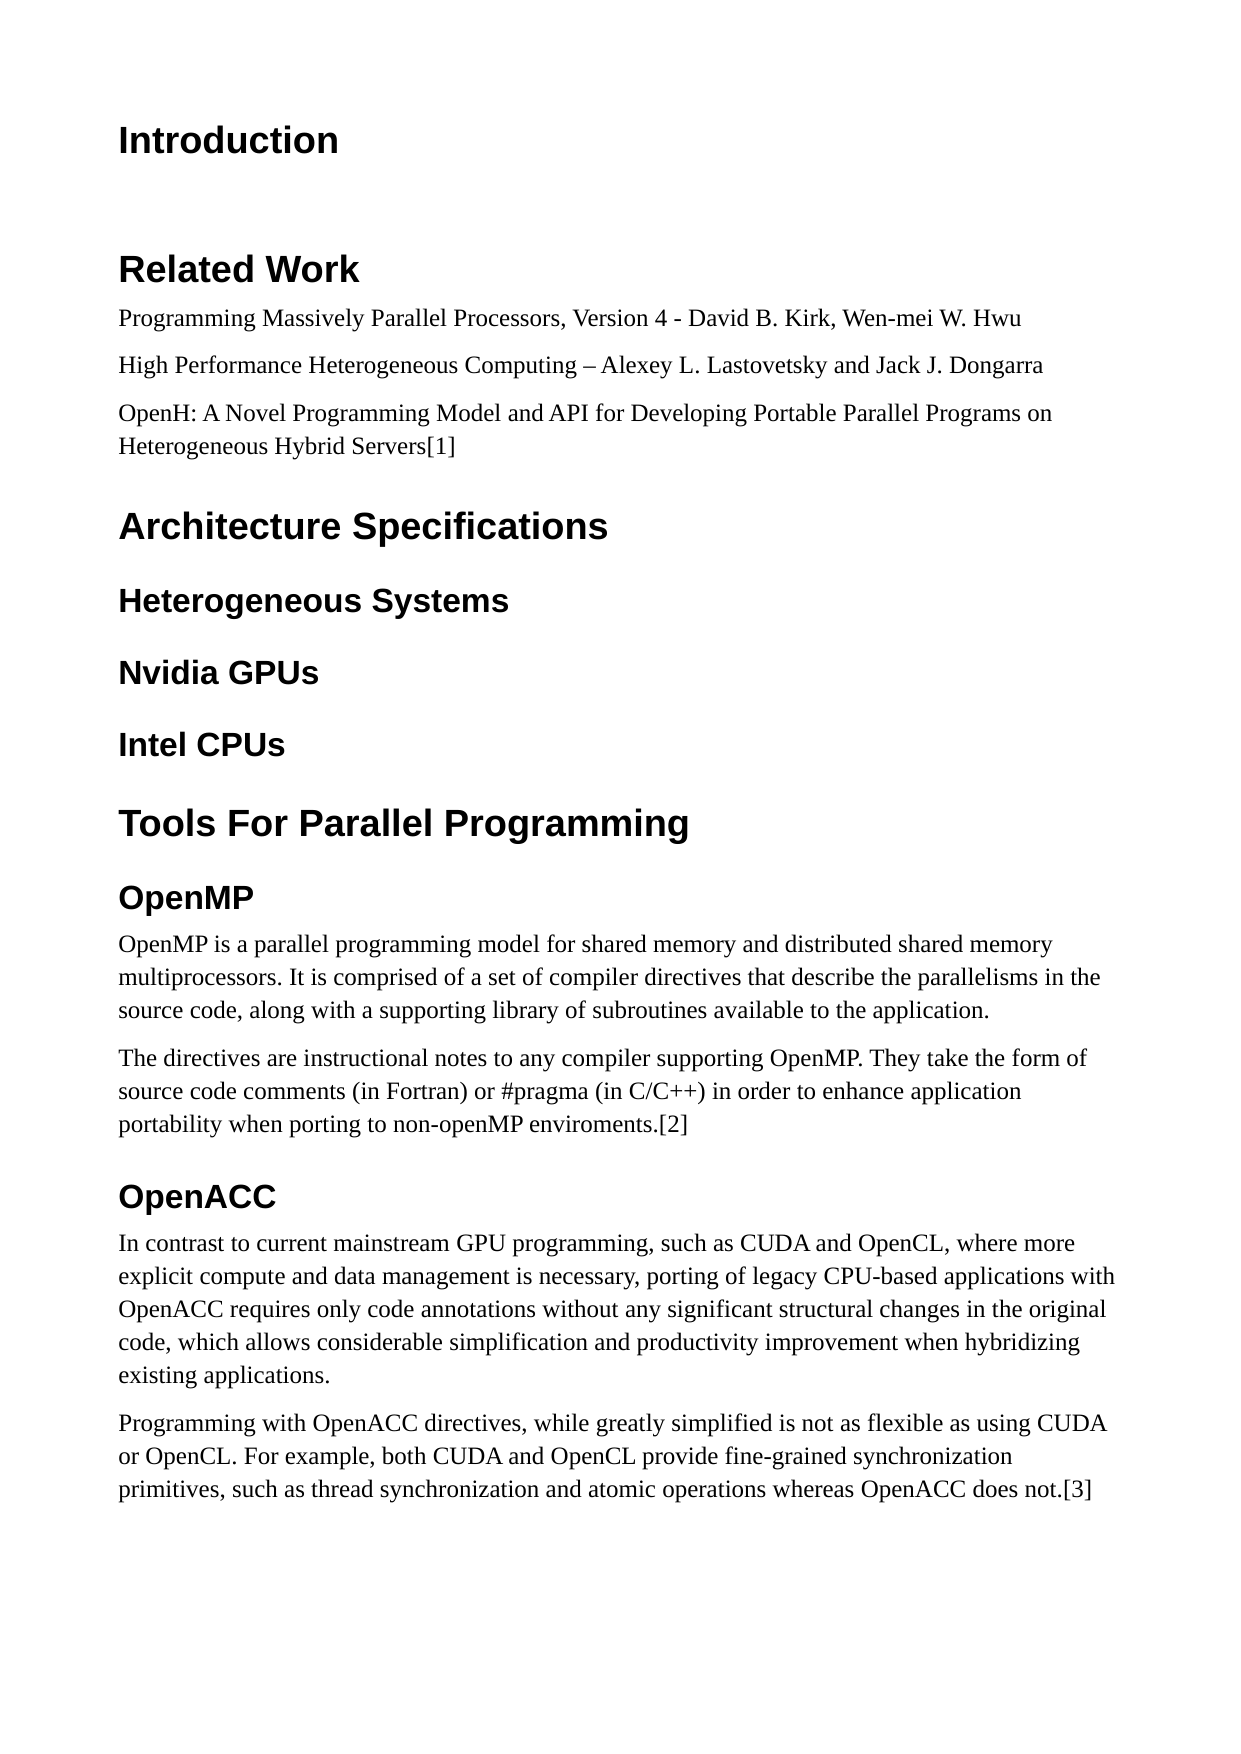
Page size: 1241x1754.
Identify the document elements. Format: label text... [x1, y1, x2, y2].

subtitle Tools For Parallel Programming [118, 801, 1122, 844]
text The directives are instructional notes to any compiler supporting OpenMP. They take the form of source code comments (in Fortran) or #pragma (in C/C++) in order to enhance application portability when porting to non-openMP enviroments.[2] [118, 1043, 1122, 1137]
subtitle Introduction [118, 118, 1122, 162]
text Programming with OpenACC directives, while greatly simplified is not as flexible as using CUDA or OpenCL. For example, both CUDA and OpenCL provide fine-grained synchronization primitives, such as thread synchronization and atomic operations whereas OpenACC does not.[3] [118, 1408, 1122, 1503]
text Programming Massively Parallel Processors, Version 4 - David B. Kirk, Wen-mei W. Hwu [118, 303, 1122, 332]
text OpenMP is a parallel programming model for shared memory and distributed shared memory multiprocessors. It is comprised of a set of compiler directives that describe the parallelisms in the source code, along with a supporting library of subroutines available to the application. [118, 929, 1122, 1024]
subtitle Heterogeneous Systems [118, 581, 1122, 619]
subtitle Architecture Specifications [118, 504, 1122, 547]
text High Performance Heterogeneous Computing – Alexey L. Lastovetsky and Jack J. Dongarra [118, 351, 1122, 379]
subtitle OpenACC [118, 1177, 1122, 1216]
text In contrast to current mainstream GPU programming, such as CUDA and OpenCL, where more explicit compute and data management is necessary, porting of legacy CPU-based applications with OpenACC requires only code annotations without any significant structural changes in the original code, which allows considerable simplification and productivity improvement when hybridizing existing applications. [118, 1228, 1122, 1389]
text OpenH: A Novel Programming Model and API for Developing Portable Parallel Programs on Heterogeneous Hybrid Servers[1] [118, 398, 1122, 460]
subtitle Nvidia GPUs [118, 653, 1122, 691]
subtitle Intel CPUs [118, 725, 1122, 763]
subtitle OpenMP [118, 878, 1122, 917]
subtitle Related Work [118, 247, 1122, 291]
